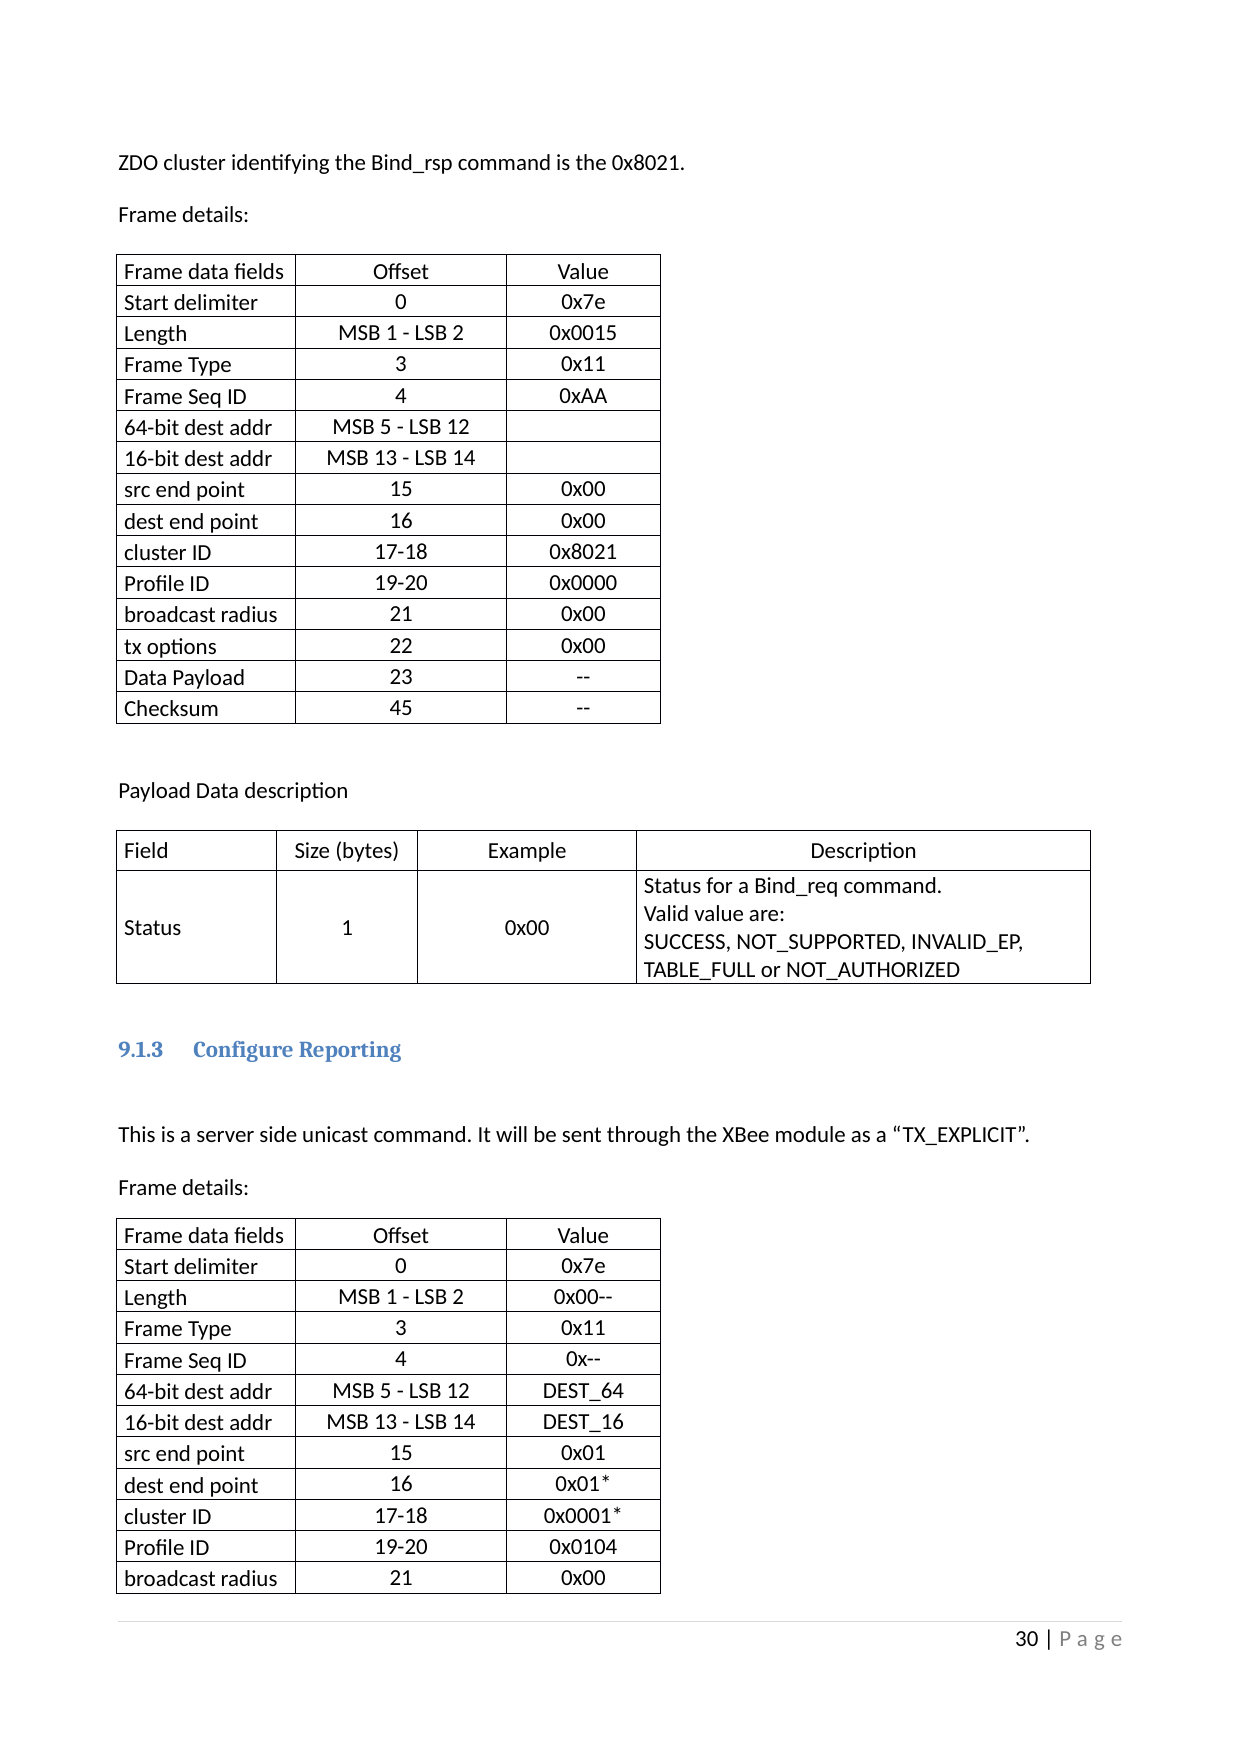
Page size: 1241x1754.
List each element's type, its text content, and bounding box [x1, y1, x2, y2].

text Payload Data description [118, 776, 1122, 804]
table_header Offset [296, 1219, 506, 1249]
table_cell 1 [277, 871, 417, 983]
table_cell Profile ID [117, 567, 295, 597]
table_header Value [507, 255, 660, 285]
table_cell 23 [296, 661, 506, 691]
table_cell 4 [296, 1344, 506, 1374]
table_cell -- [507, 692, 660, 722]
table_header Frame data fields [117, 1219, 295, 1249]
table_cell 0x00 [507, 599, 660, 629]
table_cell 17-18 [296, 1500, 506, 1530]
table_cell 0x00 [507, 505, 660, 535]
table_cell 21 [296, 1562, 506, 1592]
table_cell src end point [117, 474, 295, 504]
table_cell broadcast radius [117, 599, 295, 629]
table_cell 0x11 [507, 349, 660, 379]
table_cell DEST_64 [507, 1375, 660, 1405]
table_header Size (bytes) [277, 831, 417, 870]
table_cell Status for a Bind_req command. Valid value are: SUCCESS, NOT_SUPPORTED, INVALID_EP, TABLE_FULL or NOT_AUTHORIZED [637, 871, 1090, 983]
table_cell 0x00 [418, 871, 636, 983]
table_cell 0x00 [507, 474, 660, 504]
table_cell 0x11 [507, 1312, 660, 1342]
subtitle Configure Reporting [118, 1037, 1122, 1063]
table_cell 64-bit dest addr [117, 1375, 295, 1405]
table_cell 15 [296, 474, 506, 504]
table_cell Checksum [117, 692, 295, 722]
table_cell Frame Seq ID [117, 1344, 295, 1374]
table_cell MSB 1 - LSB 2 [296, 317, 506, 347]
table_cell 19-20 [296, 567, 506, 597]
table_cell Start delimiter [117, 286, 295, 316]
text This is a server side unicast command. It will be sent through the XBee module as a “TX_EXPLICIT”. [118, 1120, 1122, 1148]
table_cell MSB 13 - LSB 14 [296, 1406, 506, 1436]
table_cell [507, 442, 660, 472]
table_cell cluster ID [117, 536, 295, 566]
table_cell DEST_16 [507, 1406, 660, 1436]
table_cell [507, 411, 660, 441]
table_cell 0x0104 [507, 1531, 660, 1561]
table_cell Length [117, 317, 295, 347]
table_header Field [117, 831, 276, 870]
table_cell MSB 13 - LSB 14 [296, 442, 506, 472]
table_cell 17-18 [296, 536, 506, 566]
table_cell -- [507, 661, 660, 691]
table_cell dest end point [117, 1469, 295, 1499]
table_cell 15 [296, 1437, 506, 1467]
table_cell 0 [296, 1250, 506, 1280]
table_cell 0x00-- [507, 1281, 660, 1311]
table_header Value [507, 1219, 660, 1249]
table_cell broadcast radius [117, 1562, 295, 1592]
table_cell 0x-- [507, 1344, 660, 1374]
table_cell 0x0000 [507, 567, 660, 597]
table_cell 0x8021 [507, 536, 660, 566]
text Frame details: [118, 1173, 1122, 1201]
table_cell 0xAA [507, 380, 660, 410]
table_cell Start delimiter [117, 1250, 295, 1280]
table_cell tx options [117, 630, 295, 660]
table_cell 0x0001* [507, 1500, 660, 1530]
text Frame details: [118, 201, 1122, 229]
table_cell Frame Type [117, 1312, 295, 1342]
table_cell MSB 5 - LSB 12 [296, 411, 506, 441]
table_cell Profile ID [117, 1531, 295, 1561]
table_cell Frame Seq ID [117, 380, 295, 410]
table_cell 0x7e [507, 286, 660, 316]
table_cell dest end point [117, 505, 295, 535]
table_cell 16 [296, 1469, 506, 1499]
table_cell 0x01 [507, 1437, 660, 1467]
table_cell 3 [296, 349, 506, 379]
table_cell Length [117, 1281, 295, 1311]
table_cell 45 [296, 692, 506, 722]
table_cell 0x0015 [507, 317, 660, 347]
table_header Description [637, 831, 1090, 870]
table_cell 0x00 [507, 630, 660, 660]
table_cell 16-bit dest addr [117, 442, 295, 472]
table_cell 0x00 [507, 1562, 660, 1592]
table_cell 19-20 [296, 1531, 506, 1561]
table_cell 16-bit dest addr [117, 1406, 295, 1436]
table_cell Status [117, 871, 276, 983]
table_cell Frame Type [117, 349, 295, 379]
table_cell MSB 5 - LSB 12 [296, 1375, 506, 1405]
table_header Offset [296, 255, 506, 285]
table_cell Data Payload [117, 661, 295, 691]
text ZDO cluster identifying the Bind_rsp command is the 0x8021. [118, 148, 1122, 176]
table_cell 21 [296, 599, 506, 629]
table_cell 0x01* [507, 1469, 660, 1499]
table_cell 22 [296, 630, 506, 660]
table_cell 64-bit dest addr [117, 411, 295, 441]
table_cell src end point [117, 1437, 295, 1467]
table_cell 3 [296, 1312, 506, 1342]
table_cell 0x7e [507, 1250, 660, 1280]
table_cell 0 [296, 286, 506, 316]
table_cell 16 [296, 505, 506, 535]
table_cell MSB 1 - LSB 2 [296, 1281, 506, 1311]
table_cell cluster ID [117, 1500, 295, 1530]
table_header Example [418, 831, 636, 870]
table_cell 4 [296, 380, 506, 410]
table_header Frame data fields [117, 255, 295, 285]
